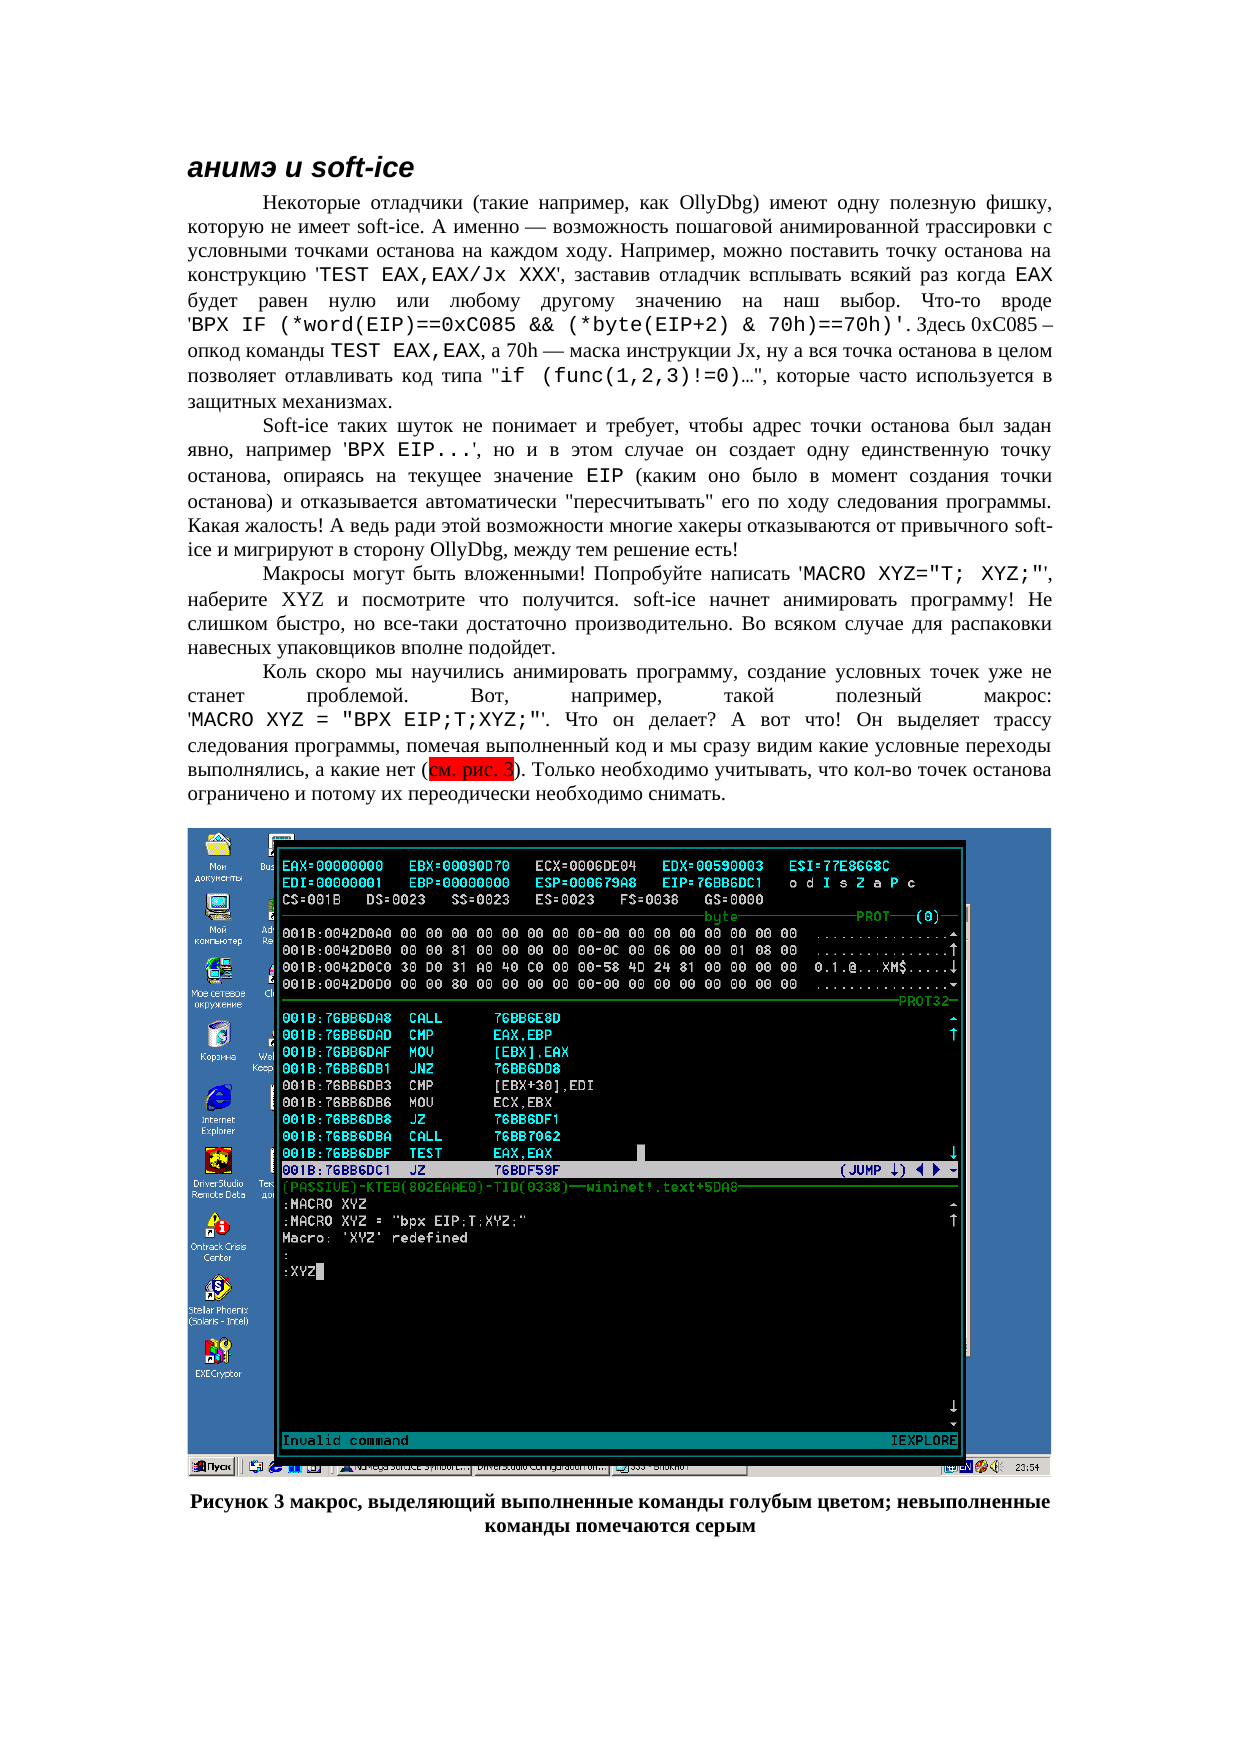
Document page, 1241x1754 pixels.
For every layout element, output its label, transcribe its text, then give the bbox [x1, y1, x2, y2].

text Некоторые отладчики (такие например, как OllyDbg) имеют одну полезную фишку, которую не имеет soft-ice. А именно — возможность пошаговой анимированной трассировки с условными точками останова на каждом ходу. Например, можно поставить точку останова на конструкцию 'TEST EAX,EAX/Jx XXX', заставив отладчик всплывать всякий раз когда EAX будет равен нулю или любому другому значению на наш выбор. Что-то вроде 'BPX IF (*word(EIP)==0xC085 && (*byte(EIP+2) & 70h)==70h)'. Здесь 0xC085 – опкод команды TEST EAX,EAX, а 70h — маска инструкции Jx, ну а вся точка останова в целом позволяет отлавливать код типа "if (func(1,2,3)!=0)…", которые часто используется в защитных механизмах. [187, 190, 1053, 413]
picture [187, 828, 1052, 1477]
text Рисунок 3 макрос, выделяющий выполненные команды голубым цветом; невыполненные команды помечаются серым [187, 1489, 1053, 1537]
subtitle анимэ и soft-ice [187, 150, 1053, 183]
text Soft-ice таких шуток не понимает и требует, чтобы адрес точки останова был задан явно, например 'BPX EIP...', но и в этом случае он создает одну единственную точку останова, опираясь на текущее значение EIP (каким оно было в момент создания точки останова) и отказывается автоматически "пересчитывать" его по ходу следования программы. Какая жалость! А ведь ради этой возможности многие хакеры отказываются от привычного soft-ice и мигрируют в сторону OllyDbg, между тем решение есть! [187, 413, 1053, 561]
text Макросы могут быть вложенными! Попробуйте написать 'MACRO XYZ="T; XYZ;"', наберите XYZ и посмотрите что получится. soft-ice начнет анимировать программу! Не слишком быстро, но все-таки достаточно производительно. Во всяком случае для распаковки навесных упаковщиков вполне подойдет. [187, 561, 1053, 659]
text Коль скоро мы научились анимировать программу, создание условных точек уже не станет проблемой. Вот, например, такой полезный макрос: 'MACRO XYZ = "BPX EIP;T;XYZ;"'. Что он делает? А вот что! Он выделяет трассу следования программы, помечая выполненный код и мы сразу видим какие условные переходы выполнялись, а какие нет (см. рис. 3). Только необходимо учитывать, что кол-во точек останова ограничено и потому их переодически необходимо снимать. [187, 659, 1053, 805]
